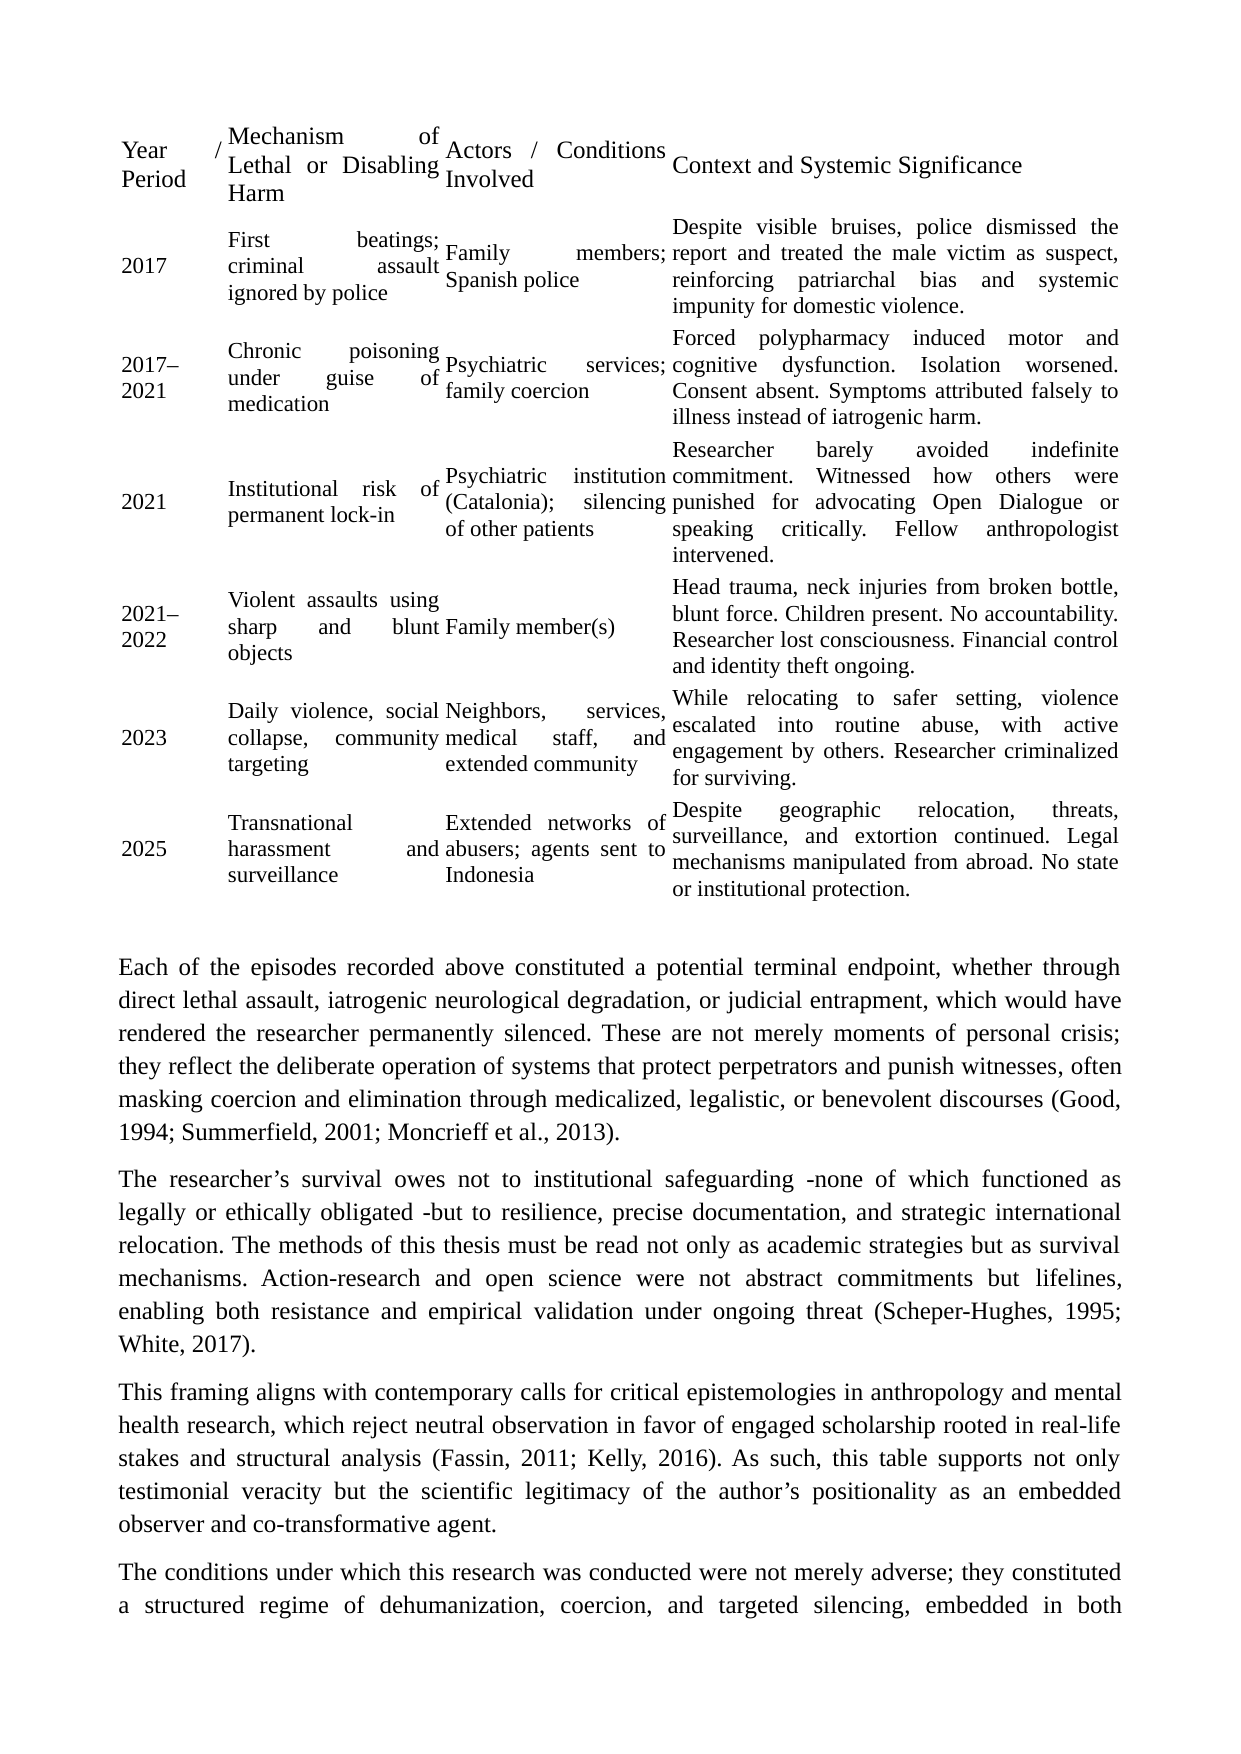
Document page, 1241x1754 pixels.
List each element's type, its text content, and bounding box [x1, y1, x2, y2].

table_cell 2021 [118, 433, 225, 570]
text The conditions under which this research was conducted were not merely adverse; they constituted a structured regime of dehumanization, coercion, and targeted silencing, embedded in both [118, 1557, 1122, 1618]
table_cell Extended networks of abusers; agents sent to Indonesia [442, 793, 669, 904]
table_header Context and Systemic Significance [669, 118, 1122, 210]
table_cell Head trauma, neck injuries from broken bottle, blunt force. Children present. No accountability. Researcher lost consciousness. Financial control and identity theft ongoing. [669, 570, 1122, 682]
table_cell 2017–2021 [118, 321, 225, 433]
text This framing aligns with contemporary calls for critical epistemologies in anthropology and mental health research, which reject neutral observation in favor of engaged scholarship rooted in real-life stakes and structural analysis (Fassin, 2011; Kelly, 2016). As such, this table supports not only testimonial veracity but the scientific legitimacy of the author’s positionality as an embedded observer and co-transformative agent. [118, 1377, 1122, 1538]
table_cell Despite visible bruises, police dismissed the report and treated the male victim as suspect, reinforcing patriarchal bias and systemic impunity for domestic violence. [669, 210, 1122, 321]
table_cell 2023 [118, 682, 225, 793]
table_cell Family members; Spanish police [442, 210, 669, 321]
table_cell Violent assaults using sharp and blunt objects [225, 570, 442, 682]
table_header Year / Period [118, 118, 225, 210]
text The researcher’s survival owes not to institutional safeguarding -none of which functioned as legally or ethically obligated -but to resilience, precise documentation, and strategic international relocation. The methods of this thesis must be read not only as academic strategies but as survival mechanisms. Action-research and open science were not abstract commitments but lifelines, enabling both resistance and empirical validation under ongoing threat (Scheper-Hughes, 1995; White, 2017). [118, 1164, 1122, 1358]
table_cell First beatings; criminal assault ignored by police [225, 210, 442, 321]
table_cell 2025 [118, 793, 225, 904]
table_cell Psychiatric institution (Catalonia); silencing of other patients [442, 433, 669, 570]
table_cell Psychiatric services; family coercion [442, 321, 669, 433]
text Each of the episodes recorded above constituted a potential terminal endpoint, whether through direct lethal assault, iatrogenic neurological degradation, or judicial entrapment, which would have rendered the researcher permanently silenced. These are not merely moments of personal crisis; they reflect the deliberate operation of systems that protect perpetrators and punish witnesses, often masking coercion and elimination through medicalized, legalistic, or benevolent discourses (Good, 1994; Summerfield, 2001; Moncrieff et al., 2013). [118, 952, 1122, 1146]
table_cell Institutional risk of permanent lock-in [225, 433, 442, 570]
table_cell While relocating to safer setting, violence escalated into routine abuse, with active engagement by others. Researcher criminalized for surviving. [669, 682, 1122, 793]
table_cell 2021–2022 [118, 570, 225, 682]
table_cell Transnational harassment and surveillance [225, 793, 442, 904]
table_cell Forced polypharmacy induced motor and cognitive dysfunction. Isolation worsened. Consent absent. Symptoms attributed falsely to illness instead of iatrogenic harm. [669, 321, 1122, 433]
table_cell Daily violence, social collapse, community targeting [225, 682, 442, 793]
table_header Actors / Conditions Involved [442, 118, 669, 210]
table_cell Neighbors, services, medical staff, and extended community [442, 682, 669, 793]
table_cell Researcher barely avoided indefinite commitment. Witnessed how others were punished for advocating Open Dialogue or speaking critically. Fellow anthropologist intervened. [669, 433, 1122, 570]
table_cell Despite geographic relocation, threats, surveillance, and extortion continued. Legal mechanisms manipulated from abroad. No state or institutional protection. [669, 793, 1122, 904]
table_header Mechanism of Lethal or Disabling Harm [225, 118, 442, 210]
table_cell Chronic poisoning under guise of medication [225, 321, 442, 433]
table_cell 2017 [118, 210, 225, 321]
table_cell Family member(s) [442, 570, 669, 682]
